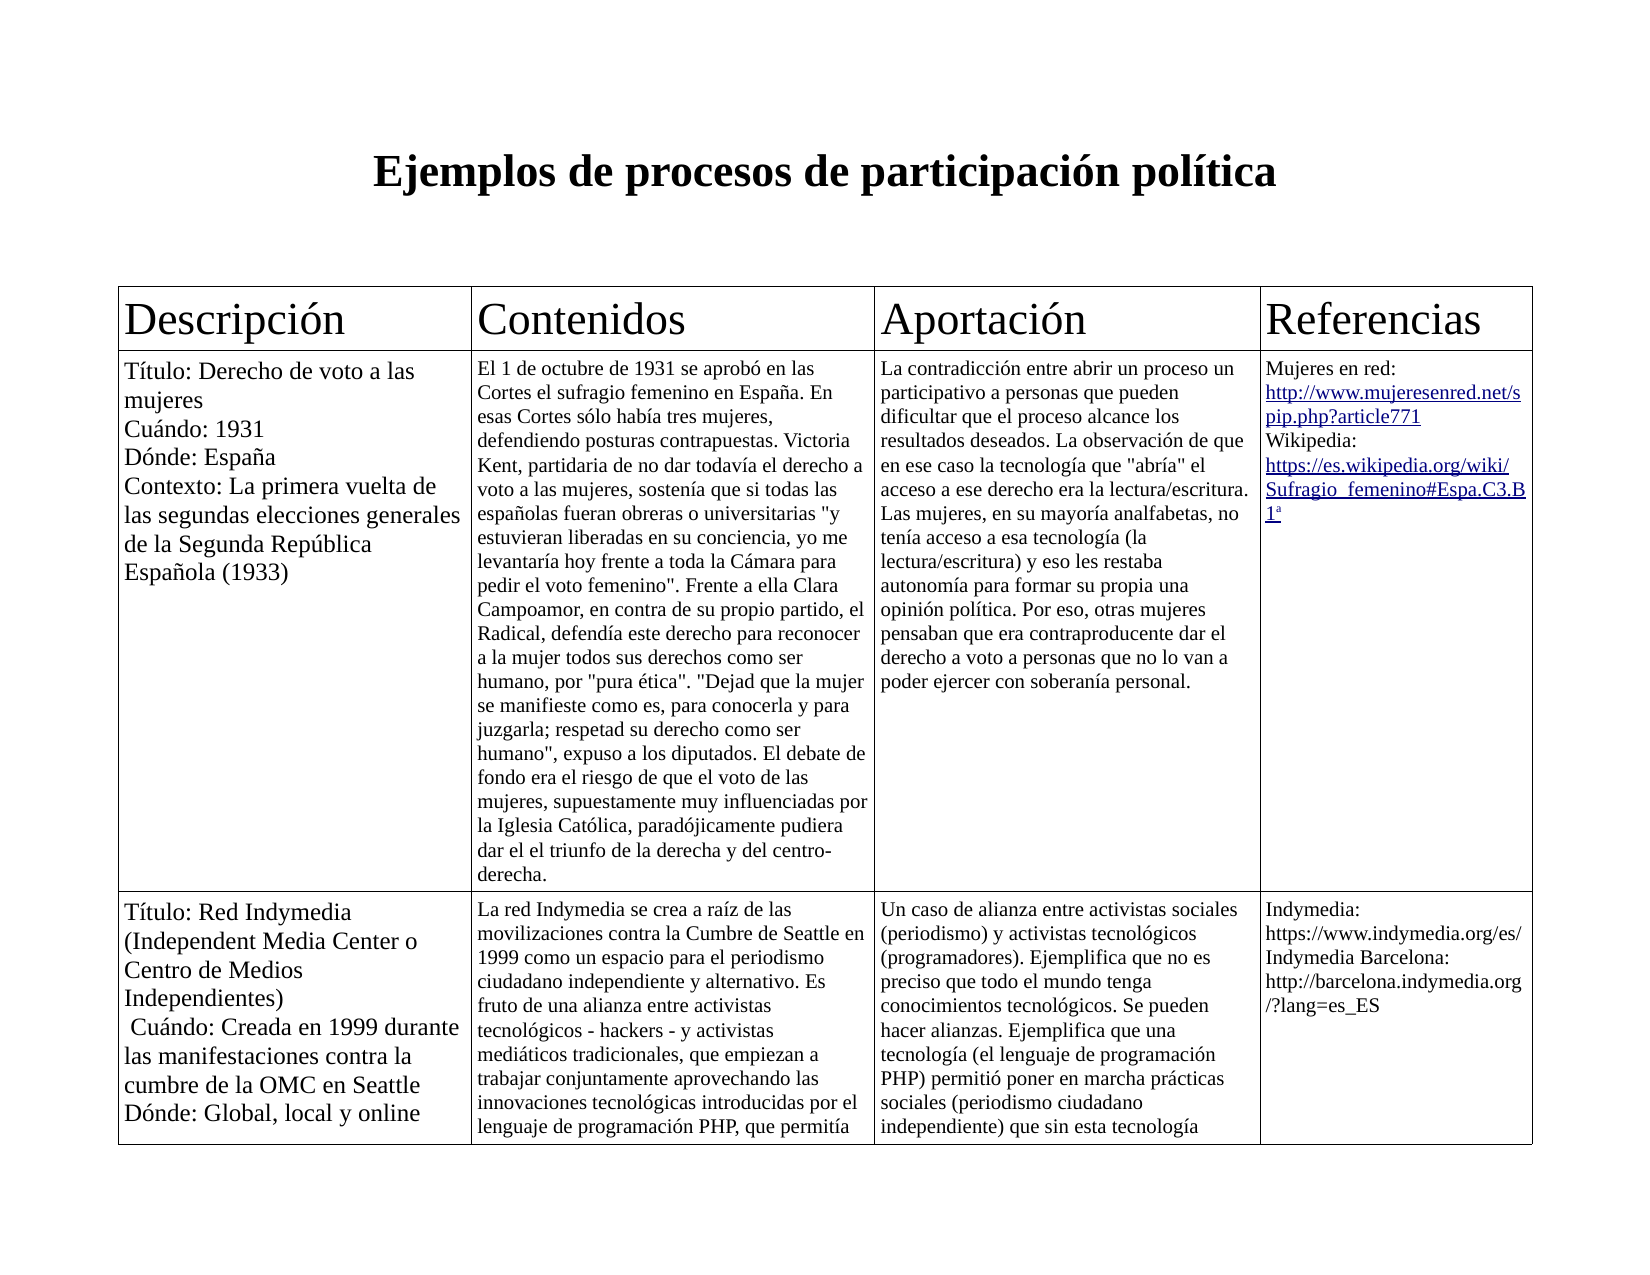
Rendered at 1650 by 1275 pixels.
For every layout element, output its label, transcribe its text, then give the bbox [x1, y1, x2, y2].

title Ejemplos de procesos de participación política [118, 143, 1532, 196]
table_cell Título: Red Indymedia (Independent Media Center o Centro de Medios Independientes) Cuándo: Creada en 1999 durante las manifestaciones contra la cumbre de la OMC en Seattle Dónde: Global, local y online [119, 892, 471, 1143]
table_header Contenidos [472, 287, 874, 350]
table_cell La contradicción entre abrir un proceso un participativo a personas que pueden dificultar que el proceso alcance los resultados deseados. La observación de que en ese caso la tecnología que "abría" el acceso a ese derecho era la lectura/escritura. Las mujeres, en su mayoría analfabetas, no tenía acceso a esa tecnología (la lectura/escritura) y eso les restaba autonomía para formar su propia una opinión política. Por eso, otras mujeres pensaban que era contraproducente dar el derecho a voto a personas que no lo van a poder ejercer con soberanía personal. [875, 351, 1260, 891]
table_header Aportación [875, 287, 1260, 350]
table_cell El 1 de octubre de 1931 se aprobó en las Cortes el sufragio femenino en España. En esas Cortes sólo había tres mujeres, defendiendo posturas contrapuestas. Victoria Kent, partidaria de no dar todavía el derecho a voto a las mujeres, sostenía que si todas las españolas fueran obreras o universitarias "y estuvieran liberadas en su conciencia, yo me levantaría hoy frente a toda la Cámara para pedir el voto femenino". Frente a ella Clara Campoamor, en contra de su propio partido, el Radical, defendía este derecho para reconocer a la mujer todos sus derechos como ser humano, por "pura ética". "Dejad que la mujer se manifieste como es, para conocerla y para juzgarla; respetad su derecho como ser humano", expuso a los diputados. El debate de fondo era el riesgo de que el voto de las mujeres, supuestamente muy influenciadas por la Iglesia Católica, paradójicamente pudiera dar el el triunfo de la derecha y del centro-derecha. [472, 351, 874, 891]
table_cell Un caso de alianza entre activistas sociales (periodismo) y activistas tecnológicos (programadores). Ejemplifica que no es preciso que todo el mundo tenga conocimientos tecnológicos. Se pueden hacer alianzas. Ejemplifica que una tecnología (el lenguaje de programación PHP) permitió poner en marcha prácticas sociales (periodismo ciudadano independiente) que sin esta tecnología [875, 892, 1260, 1143]
table_header Referencias [1261, 287, 1532, 350]
table_cell La red Indymedia se crea a raíz de las movilizaciones contra la Cumbre de Seattle en 1999 como un espacio para el periodismo ciudadano independiente y alternativo. Es fruto de una alianza entre activistas tecnológicos - hackers - y activistas mediáticos tradicionales, que empiezan a trabajar conjuntamente aprovechando las innovaciones tecnológicas introducidas por el lenguaje de programación PHP, que permitía [472, 892, 874, 1143]
table_cell Título: Derecho de voto a las mujeres Cuándo: 1931 Dónde: España Contexto: La primera vuelta de las segundas elecciones generales de la Segunda República Española (1933) [119, 351, 471, 891]
table_cell Mujeres en red: http://www.mujeresenred.net/spip.php?article771 Wikipedia: https://es.wikipedia.org/wiki/Sufragio_femenino#Espa.C3.B1a [1261, 351, 1532, 891]
table_cell Indymedia: https://www.indymedia.org/es/ Indymedia Barcelona: http://barcelona.indymedia.org/?lang=es_ES [1261, 892, 1532, 1143]
table_header Descripción [119, 287, 471, 350]
